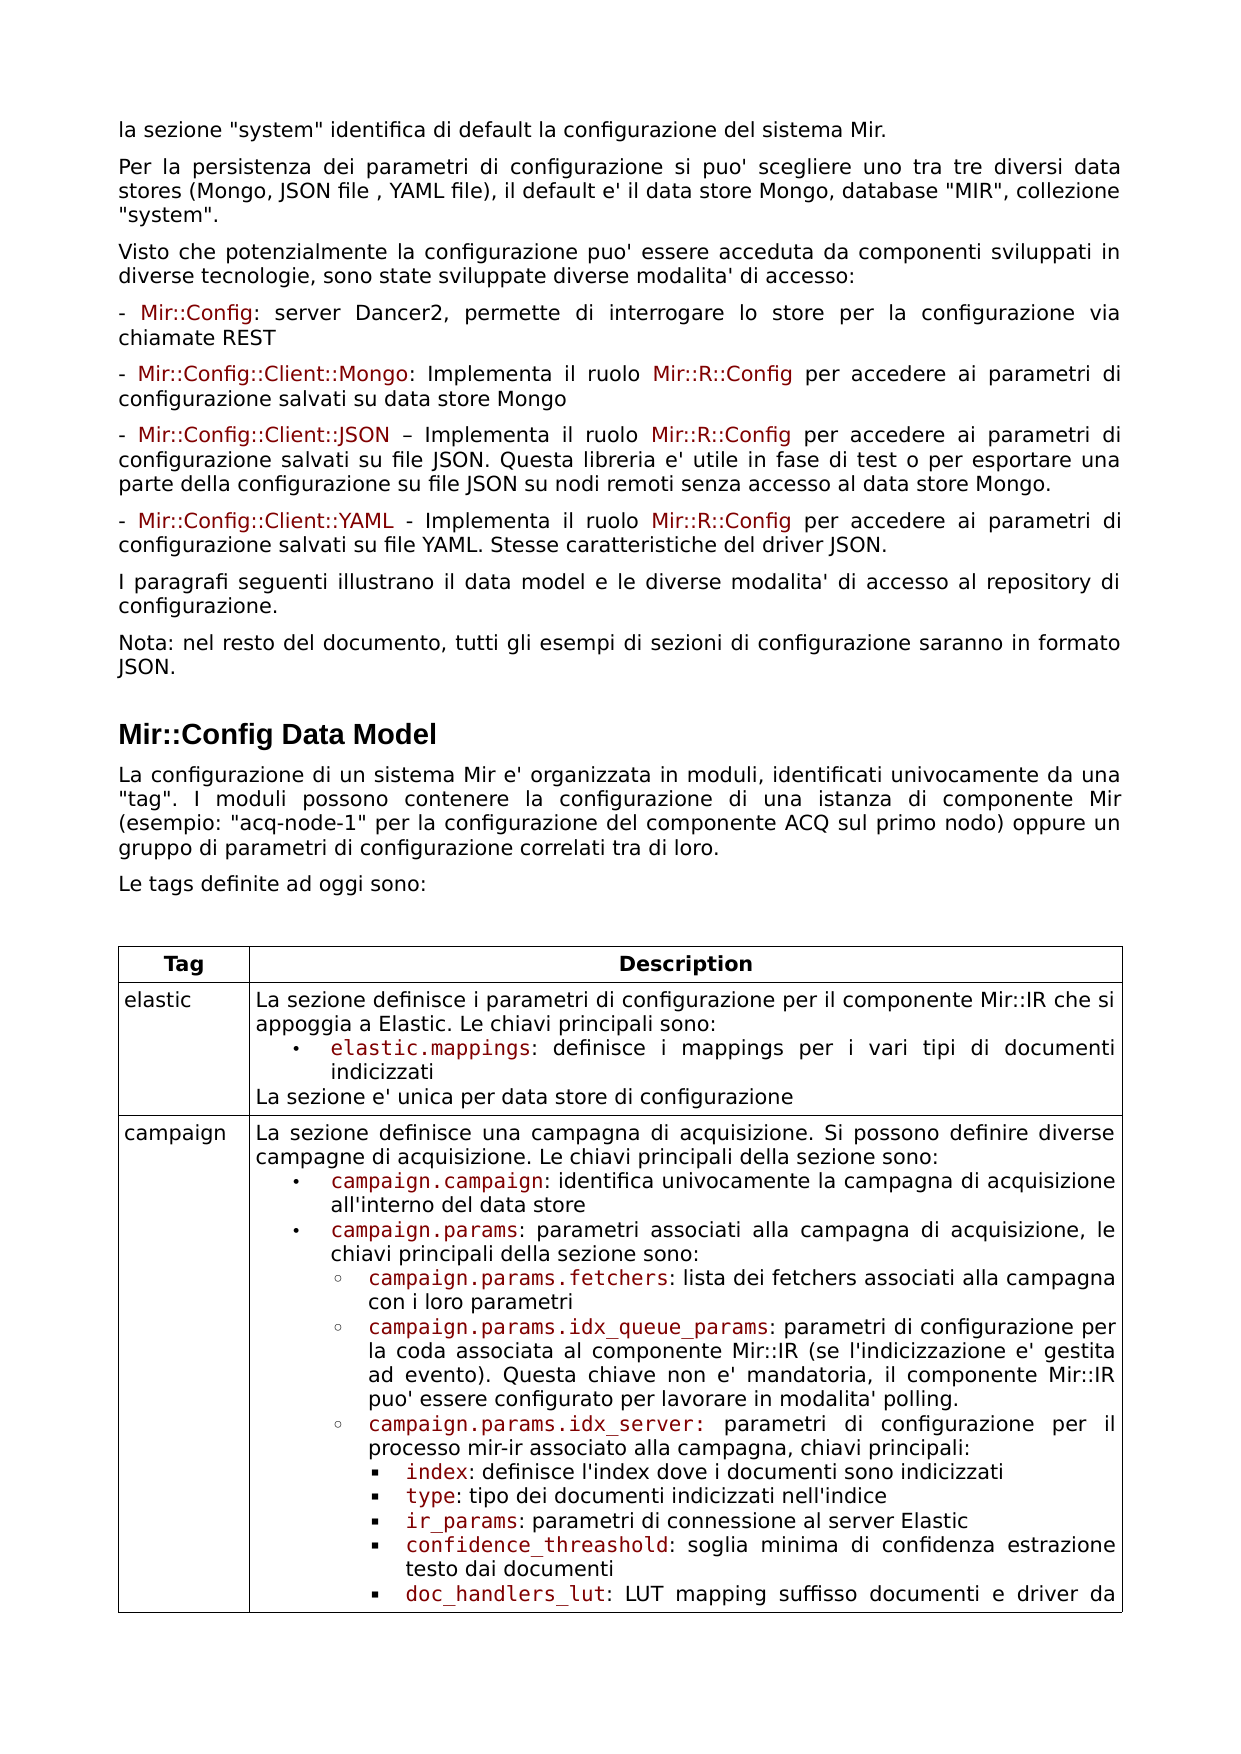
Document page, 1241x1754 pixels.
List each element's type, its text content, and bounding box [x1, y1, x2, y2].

text La configurazione di un sistema Mir e' organizzata in moduli, identificati univocamente da una "tag". I moduli possono contenere la configurazione di una istanza di componente Mir (esempio: "acq-node-1" per la configurazione del componente ACQ sul primo nodo) oppure un gruppo di parametri di configurazione correlati tra di loro. [118, 763, 1122, 860]
text - Mir::Config::Client::JSON – Implementa il ruolo Mir::R::Config per accedere ai parametri di configurazione salvati su file JSON. Questa libreria e' utile in fase di test o per esportare una parte della configurazione su file JSON su nodi remoti senza accesso al data store Mongo. [118, 423, 1122, 496]
subtitle Mir::Config Data Model [118, 717, 1122, 750]
text I paragrafi seguenti illustrano il data model e le diverse modalita' di accesso al repository di configurazione. [118, 570, 1122, 618]
table_header Description [250, 947, 1122, 982]
text Per la persistenza dei parametri di configurazione si puo' scegliere uno tra tre diversi data stores (Mongo, JSON file , YAML file), il default e' il data store Mongo, database "MIR", collezione "system". [118, 155, 1122, 228]
text la sezione "system" identifica di default la configurazione del sistema Mir. [118, 118, 1122, 142]
text Le tags definite ad oggi sono: [118, 872, 1122, 897]
table_header Tag [119, 947, 249, 982]
list Visto che potenzialmente la configurazione puo' essere acceduta da componenti sviluppati in diverse tecnologie, sono state sviluppate diverse modalita' di accesso: [43, 240, 1122, 289]
text - Mir::Config::Client::YAML - Implementa il ruolo Mir::R::Config per accedere ai parametri di configurazione salvati su file YAML. Stesse caratteristiche del driver JSON. [118, 509, 1122, 557]
table_cell elastic [119, 983, 249, 1115]
table_cell campaign [119, 1116, 249, 1612]
table_cell La sezione definisce i parametri di configurazione per il componente Mir::IR che si appoggia a Elastic. Le chiavi principali sono: elastic.mappings: definisce i mappings per i vari tipi di documenti indicizzati La sezione e' unica per data store di configurazione [250, 983, 1122, 1115]
table_cell La sezione definisce una campagna di acquisizione. Si possono definire diverse campagne di acquisizione. Le chiavi principali della sezione sono: campaign.campaign: identifica univocamente la campagna di acquisizione all'interno del data store campaign.params: parametri associati alla campagna di acquisizione, le chiavi principali della sezione sono: campaign.params.fetchers: lista dei fetchers associati alla campagna con i loro parametri campaign.params.idx_queue_params: parametri di configurazione per la coda associata al componente Mir::IR (se l'indicizzazione e' gestita ad evento). Questa chiave non e' mandatoria, il componente Mir::IR puo' essere configurato per lavorare in modalita' polling. campaign.params.idx_server: parametri di configurazione per il processo mir-ir associato alla campagna, chiavi principali: index: definisce l'index dove i documenti sono indicizzati type: tipo dei documenti indicizzati nell'indice ir_params: parametri di connessione al server Elastic confidence_threashold: soglia minima di confidenza estrazione testo dai documenti doc_handlers_lut: LUT mapping suffisso documenti e driver da [250, 1116, 1122, 1612]
text - Mir::Config: server Dancer2, permette di interrogare lo store per la configurazione via chiamate REST [118, 301, 1122, 350]
text - Mir::Config::Client::Mongo: Implementa il ruolo Mir::R::Config per accedere ai parametri di configurazione salvati su data store Mongo [118, 362, 1122, 411]
text Nota: nel resto del documento, tutti gli esempi di sezioni di configurazione saranno in formato JSON. [118, 631, 1122, 679]
